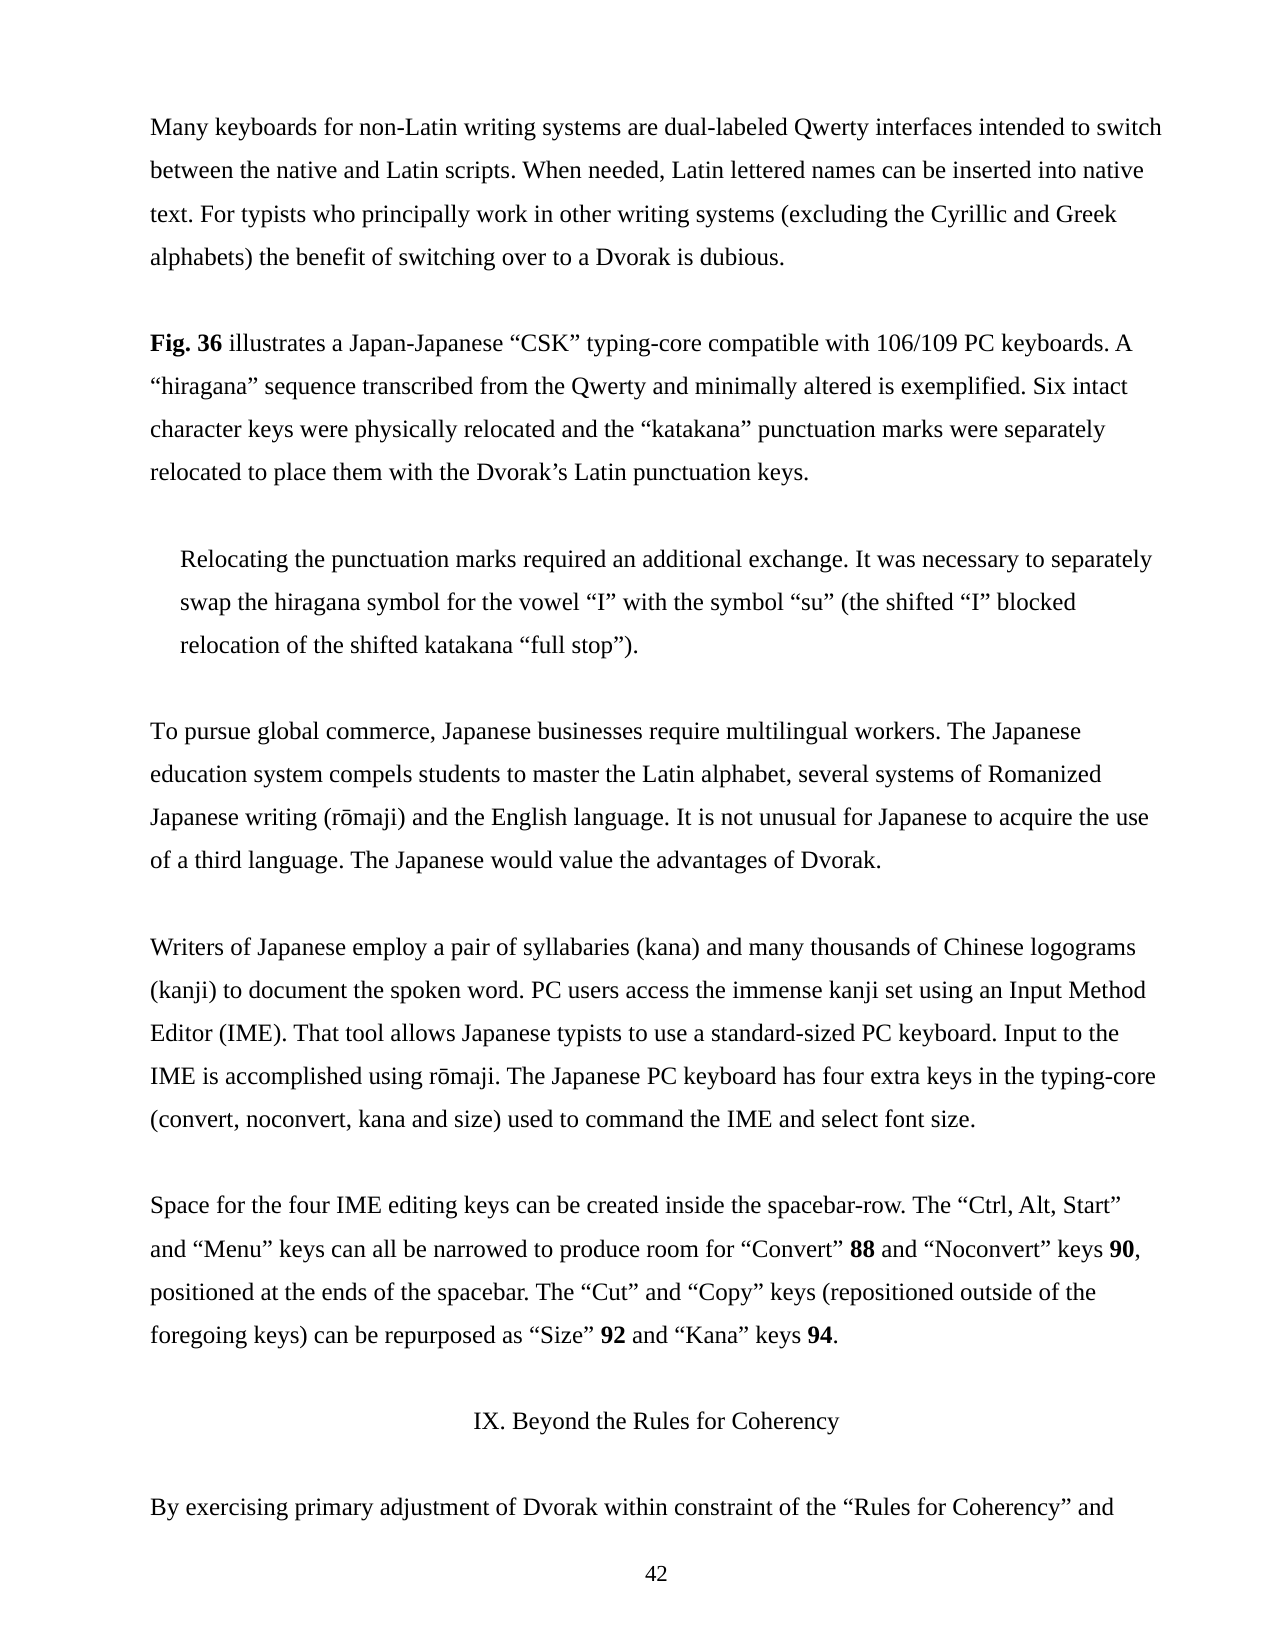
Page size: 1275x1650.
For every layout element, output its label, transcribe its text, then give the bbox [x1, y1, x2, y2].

text To pursue global commerce, Japanese businesses require multilingual workers. The Japanese education system compels students to master the Latin alphabet, several systems of Romanized Japanese writing (rōmaji) and the English language. It is not unusual for Japanese to acquire the use of a third language. The Japanese would value the advantages of Dvorak. [150, 716, 1162, 874]
text By exercising primary adjustment of Dvorak within constraint of the “Rules for Coherency” and [150, 1492, 1162, 1521]
text Relocating the punctuation marks required an additional exchange. It was necessary to separately swap the hiragana symbol for the vowel “I” with the symbol “su” (the shifted “I” blocked relocation of the shifted katakana “full stop”). [180, 544, 1162, 659]
text IX. Beyond the Rules for Coherency [150, 1406, 1162, 1435]
text Writers of Japanese employ a pair of syllabaries (kana) and many thousands of Chinese logograms (kanji) to document the spoken word. PC users access the immense kanji set using an Input Method Editor (IME). That tool allows Japanese typists to use a standard-sized PC keyboard. Input to the IME is accomplished using rōmaji. The Japanese PC keyboard has four extra keys in the typing-core (convert, noconvert, kana and size) used to command the IME and select font size. [150, 932, 1162, 1133]
text Space for the four IME editing keys can be created inside the spacebar-row. The “Ctrl, Alt, Start” and “Menu” keys can all be narrowed to produce room for “Convert” 88 and “Noconvert” keys 90, positioned at the ends of the spacebar. The “Cut” and “Copy” keys (repositioned outside of the foregoing keys) can be repurposed as “Size” 92 and “Kana” keys 94. [150, 1191, 1162, 1349]
text Fig. 36 illustrates a Japan-Japanese “CSK” typing-core compatible with 106/109 PC keyboards. A “hiragana” sequence transcribed from the Qwerty and minimally altered is exemplified. Six intact character keys were physically relocated and the “katakana” punctuation marks were separately relocated to place them with the Dvorak’s Latin punctuation keys. [150, 328, 1162, 486]
text Many keyboards for non-Latin writing systems are dual-labeled Qwerty interfaces intended to switch between the native and Latin scripts. When needed, Latin lettered names can be inserted into native text. For typists who principally work in other writing systems (excluding the Cyrillic and Greek alphabets) the benefit of switching over to a Dvorak is dubious. [150, 112, 1162, 271]
